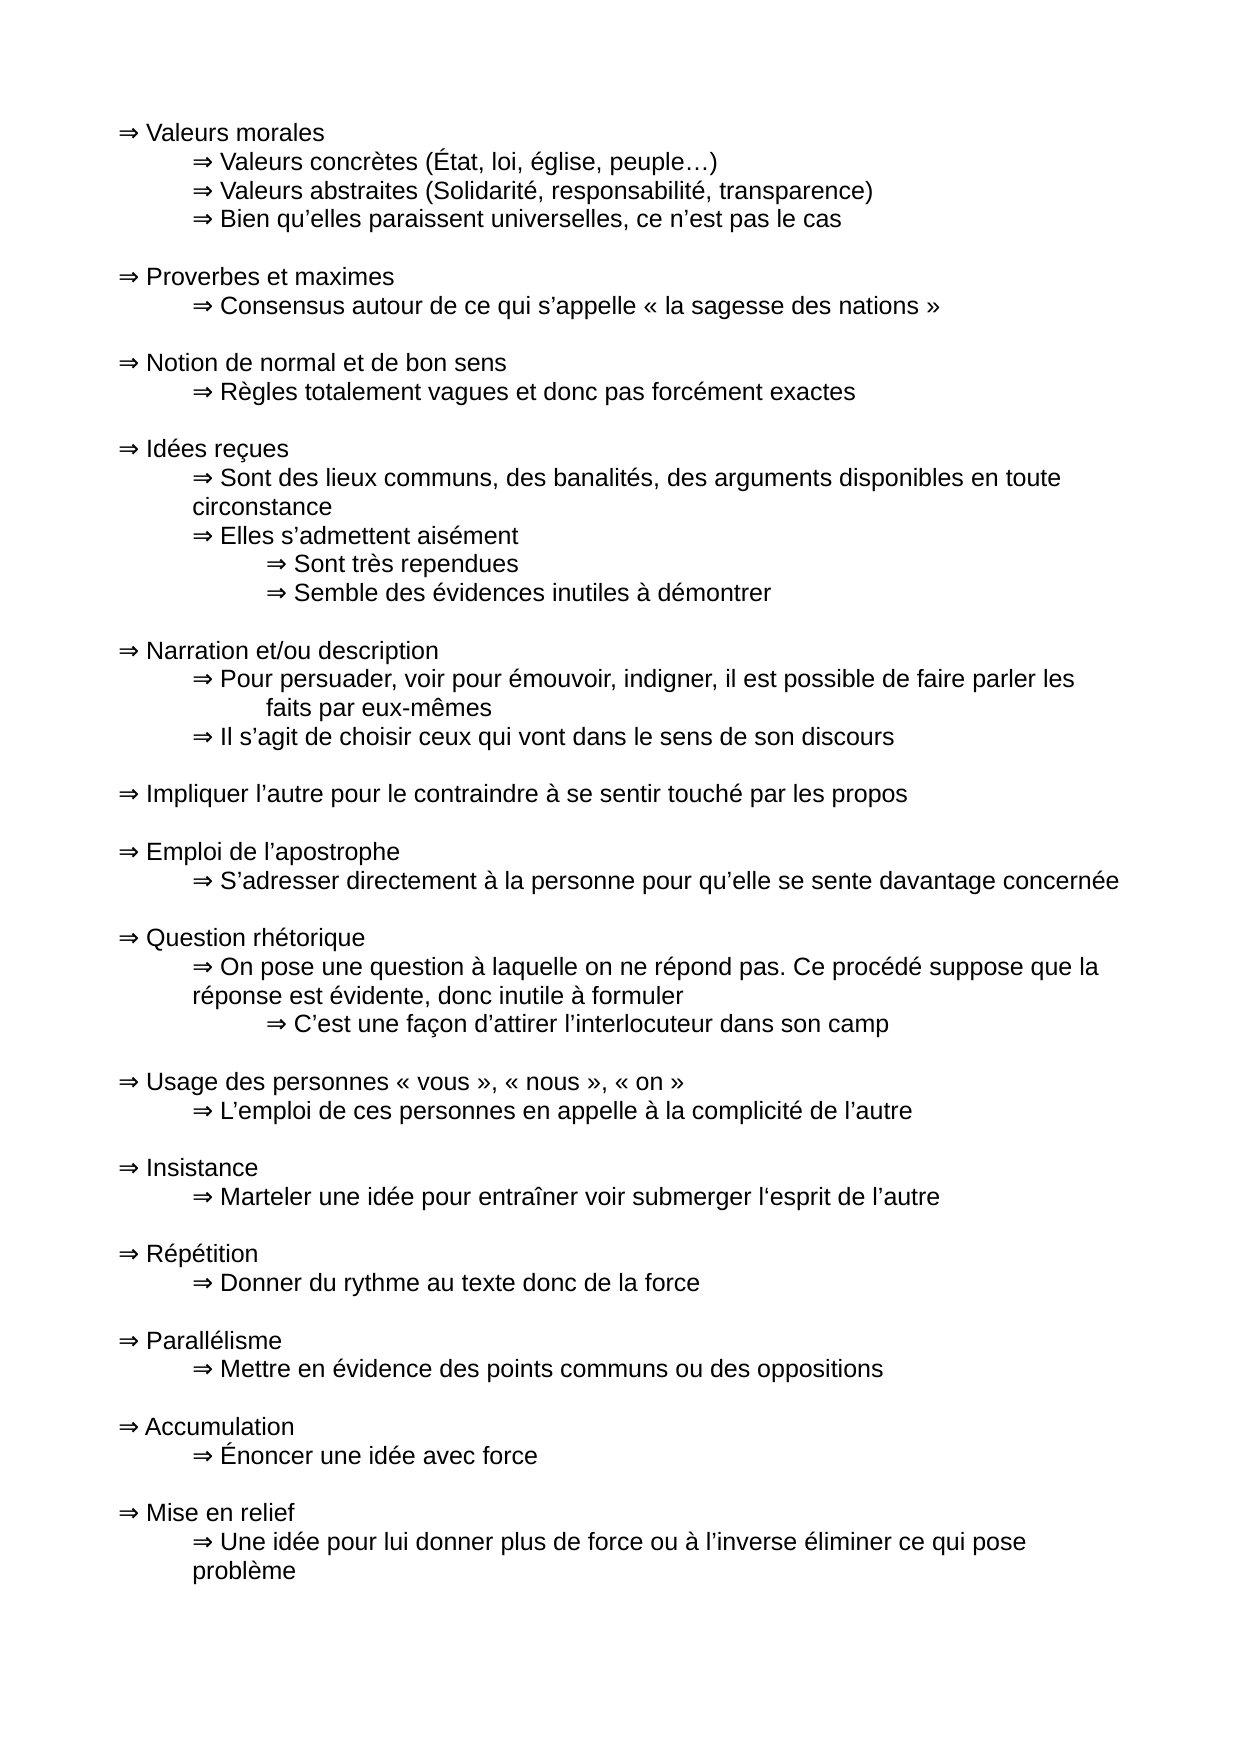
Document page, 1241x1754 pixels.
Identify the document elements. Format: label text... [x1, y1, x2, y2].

text ⇒ Insistance [118, 1153, 1122, 1182]
text ⇒ Une idée pour lui donner plus de force ou à l’inverse éliminer ce qui pose problème [118, 1527, 1122, 1584]
text ⇒ Emploi de l’apostrophe [118, 837, 1122, 866]
text ⇒ Proverbes et maximes [118, 262, 1122, 291]
text ⇒ Sont très rependues [118, 549, 1122, 578]
text ⇒ Narration et/ou description [118, 636, 1122, 664]
text ⇒ Bien qu’elles paraissent universelles, ce n’est pas le cas [118, 204, 1122, 233]
text ⇒ Valeurs concrètes (État, loi, église, peuple…) [118, 147, 1122, 176]
text ⇒ Impliquer l’autre pour le contraindre à se sentir touché par les propos [118, 779, 1122, 808]
text ⇒ Mettre en évidence des points communs ou des oppositions [118, 1354, 1122, 1383]
text ⇒ Répétition [118, 1239, 1122, 1268]
text ⇒ Accumulation [118, 1412, 1122, 1441]
text ⇒ Question rhétorique [118, 923, 1122, 952]
text ⇒ Parallélisme [118, 1326, 1122, 1354]
text ⇒ Valeurs abstraites (Solidarité, responsabilité, transparence) [118, 176, 1122, 204]
text ⇒ Usage des personnes « vous », « nous », « on » [118, 1067, 1122, 1096]
text ⇒ Valeurs morales [118, 118, 1122, 147]
text ⇒ Pour persuader, voir pour émouvoir, indigner, il est possible de faire parler les faits par eux-mêmes [118, 664, 1122, 722]
text ⇒ Donner du rythme au texte donc de la force [118, 1268, 1122, 1297]
text ⇒ Règles totalement vagues et donc pas forcément exactes [118, 377, 1122, 406]
text ⇒ Notion de normal et de bon sens [118, 348, 1122, 377]
text ⇒ L’emploi de ces personnes en appelle à la complicité de l’autre [118, 1096, 1122, 1124]
text ⇒ On pose une question à laquelle on ne répond pas. Ce procédé suppose que la réponse est évidente, donc inutile à formuler [118, 952, 1122, 1009]
text ⇒ S’adresser directement à la personne pour qu’elle se sente davantage concernée [118, 866, 1122, 894]
text ⇒ Consensus autour de ce qui s’appelle « la sagesse des nations » [118, 291, 1122, 319]
text ⇒ Il s’agit de choisir ceux qui vont dans le sens de son discours [118, 722, 1122, 751]
text ⇒ Mise en relief [118, 1498, 1122, 1527]
text ⇒ Sont des lieux communs, des banalités, des arguments disponibles en toute circonstance [118, 463, 1122, 521]
text ⇒ Semble des évidences inutiles à démontrer [118, 578, 1122, 607]
text ⇒ Énoncer une idée avec force [118, 1441, 1122, 1469]
text ⇒ C’est une façon d’attirer l’interlocuteur dans son camp [118, 1009, 1122, 1038]
text ⇒ Idées reçues [118, 434, 1122, 463]
text ⇒ Elles s’admettent aisément [118, 521, 1122, 549]
text ⇒ Marteler une idée pour entraîner voir submerger l‘esprit de l’autre [118, 1182, 1122, 1211]
